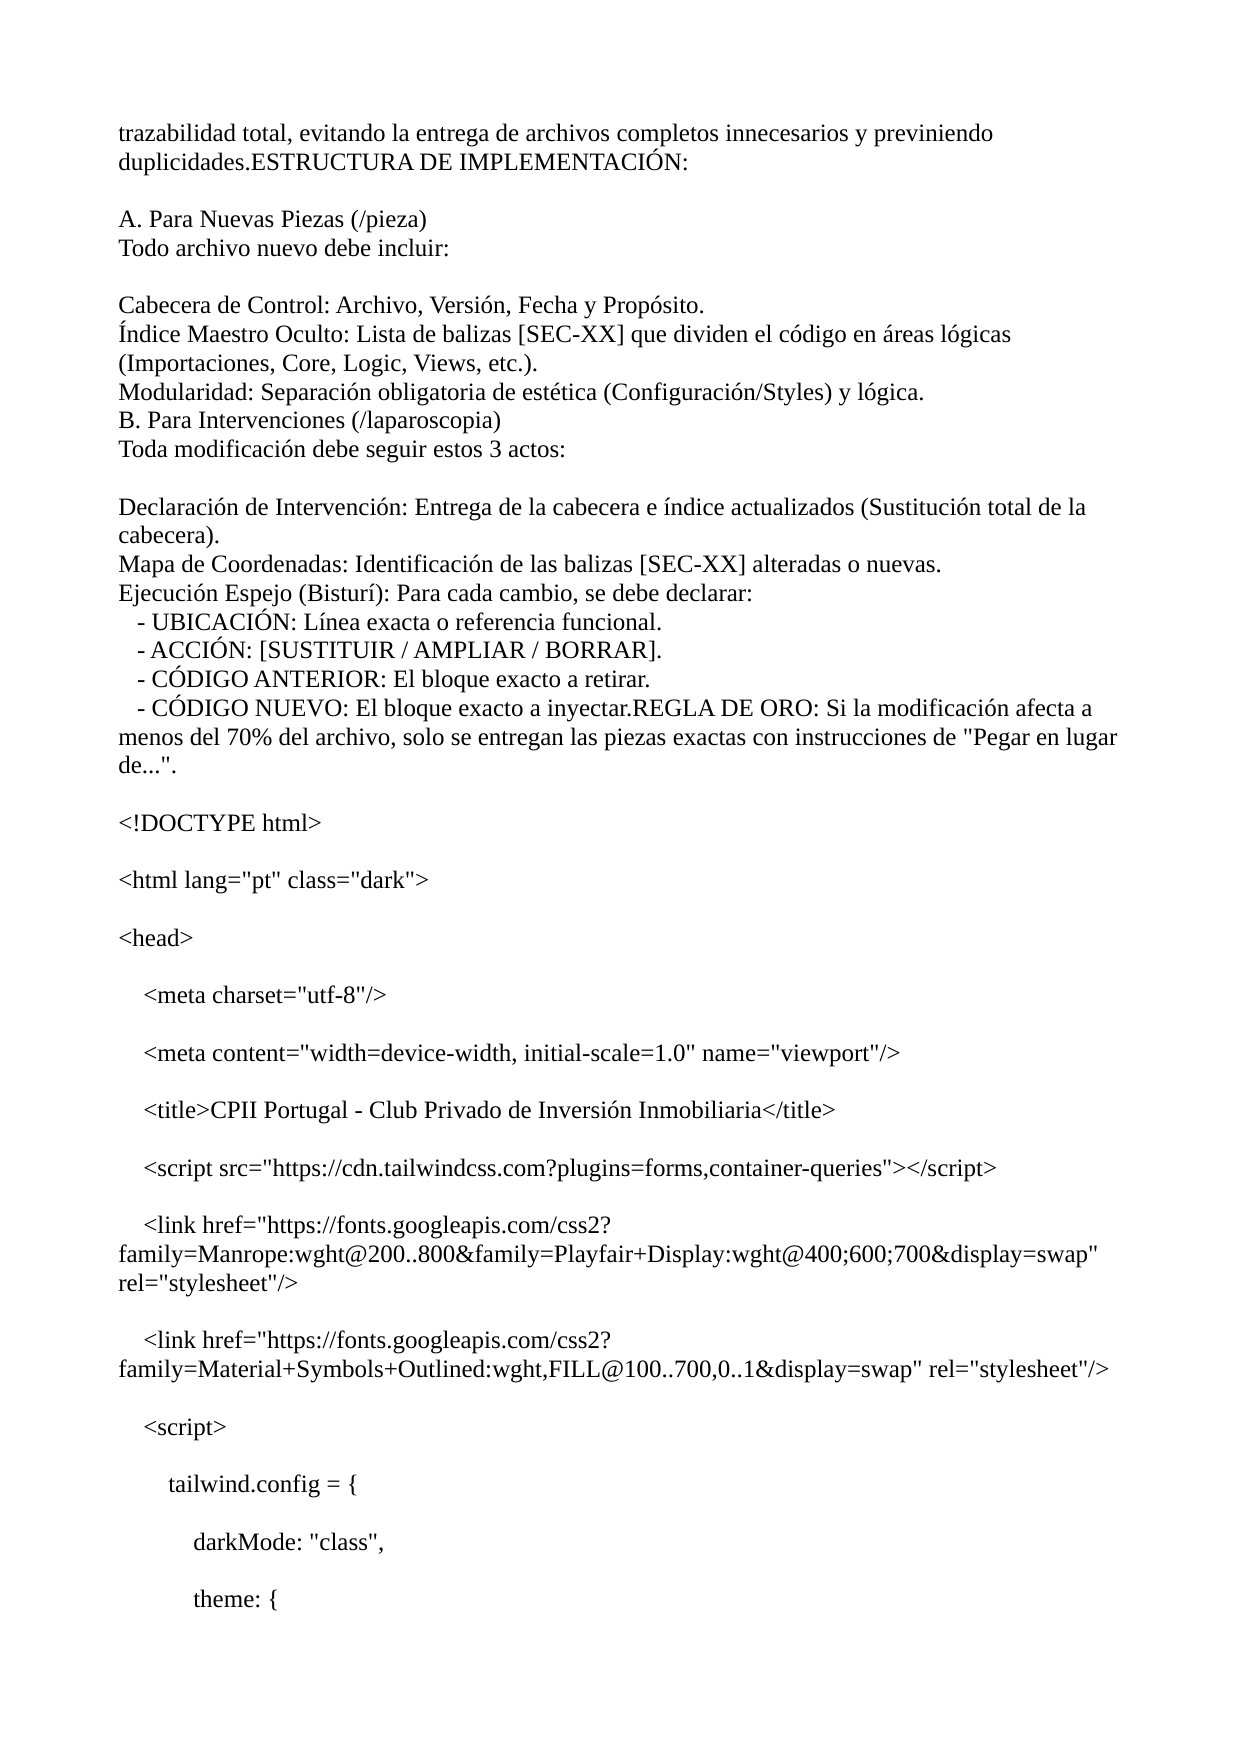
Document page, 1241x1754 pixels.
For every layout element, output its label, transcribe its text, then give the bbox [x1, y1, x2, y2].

table_cell trazabilidad total, evitando la entrega de archivos completos innecesarios y previniendo duplicidades.ESTRUCTURA DE IMPLEMENTACIÓN: A. Para Nuevas Piezas (/pieza) Todo archivo nuevo debe incluir: Cabecera de Control: Archivo, Versión, Fecha y Propósito. Índice Maestro Oculto: Lista de balizas [SEC-XX] que dividen el código en áreas lógicas (Importaciones, Core, Logic, Views, etc.). Modularidad: Separación obligatoria de estética (Configuración/Styles) y lógica. B. Para Intervenciones (/laparoscopia) Toda modificación debe seguir estos 3 actos: Declaración de Intervención: Entrega de la cabecera e índice actualizados (Sustitución total de la cabecera). Mapa de Coordenadas: Identificación de las balizas [SEC-XX] alteradas o nuevas. Ejecución Espejo (Bisturí): Para cada cambio, se debe declarar: - UBICACIÓN: Línea exacta o referencia funcional. - ACCIÓN: [SUSTITUIR / AMPLIAR / BORRAR]. - CÓDIGO ANTERIOR: El bloque exacto a retirar. - CÓDIGO NUEVO: El bloque exacto a inyectar.REGLA DE ORO: Si la modificación afecta a menos del 70% del archivo, solo se entregan las piezas exactas con instrucciones de "Pegar en lugar de...". <!DOCTYPE html> <html lang="pt" class="dark"> <head> <meta charset="utf-8"/> <meta content="width=device-width, initial-scale=1.0" name="viewport"/> <title>CPII Portugal - Club Privado de Inversión Inmobiliaria</title> <script src="https://cdn.tailwindcss.com?plugins=forms,container-queries"></script> <link href="https://fonts.googleapis.com/css2?family=Manrope:wght@200..800&family=Playfair+Display:wght@400;600;700&display=swap" rel="stylesheet"/> <link href="https://fonts.googleapis.com/css2?family=Material+Symbols+Outlined:wght,FILL@100..700,0..1&display=swap" rel="stylesheet"/> <script> tailwind.config = { darkMode: "class", theme: { [118, 118, 1122, 1613]
